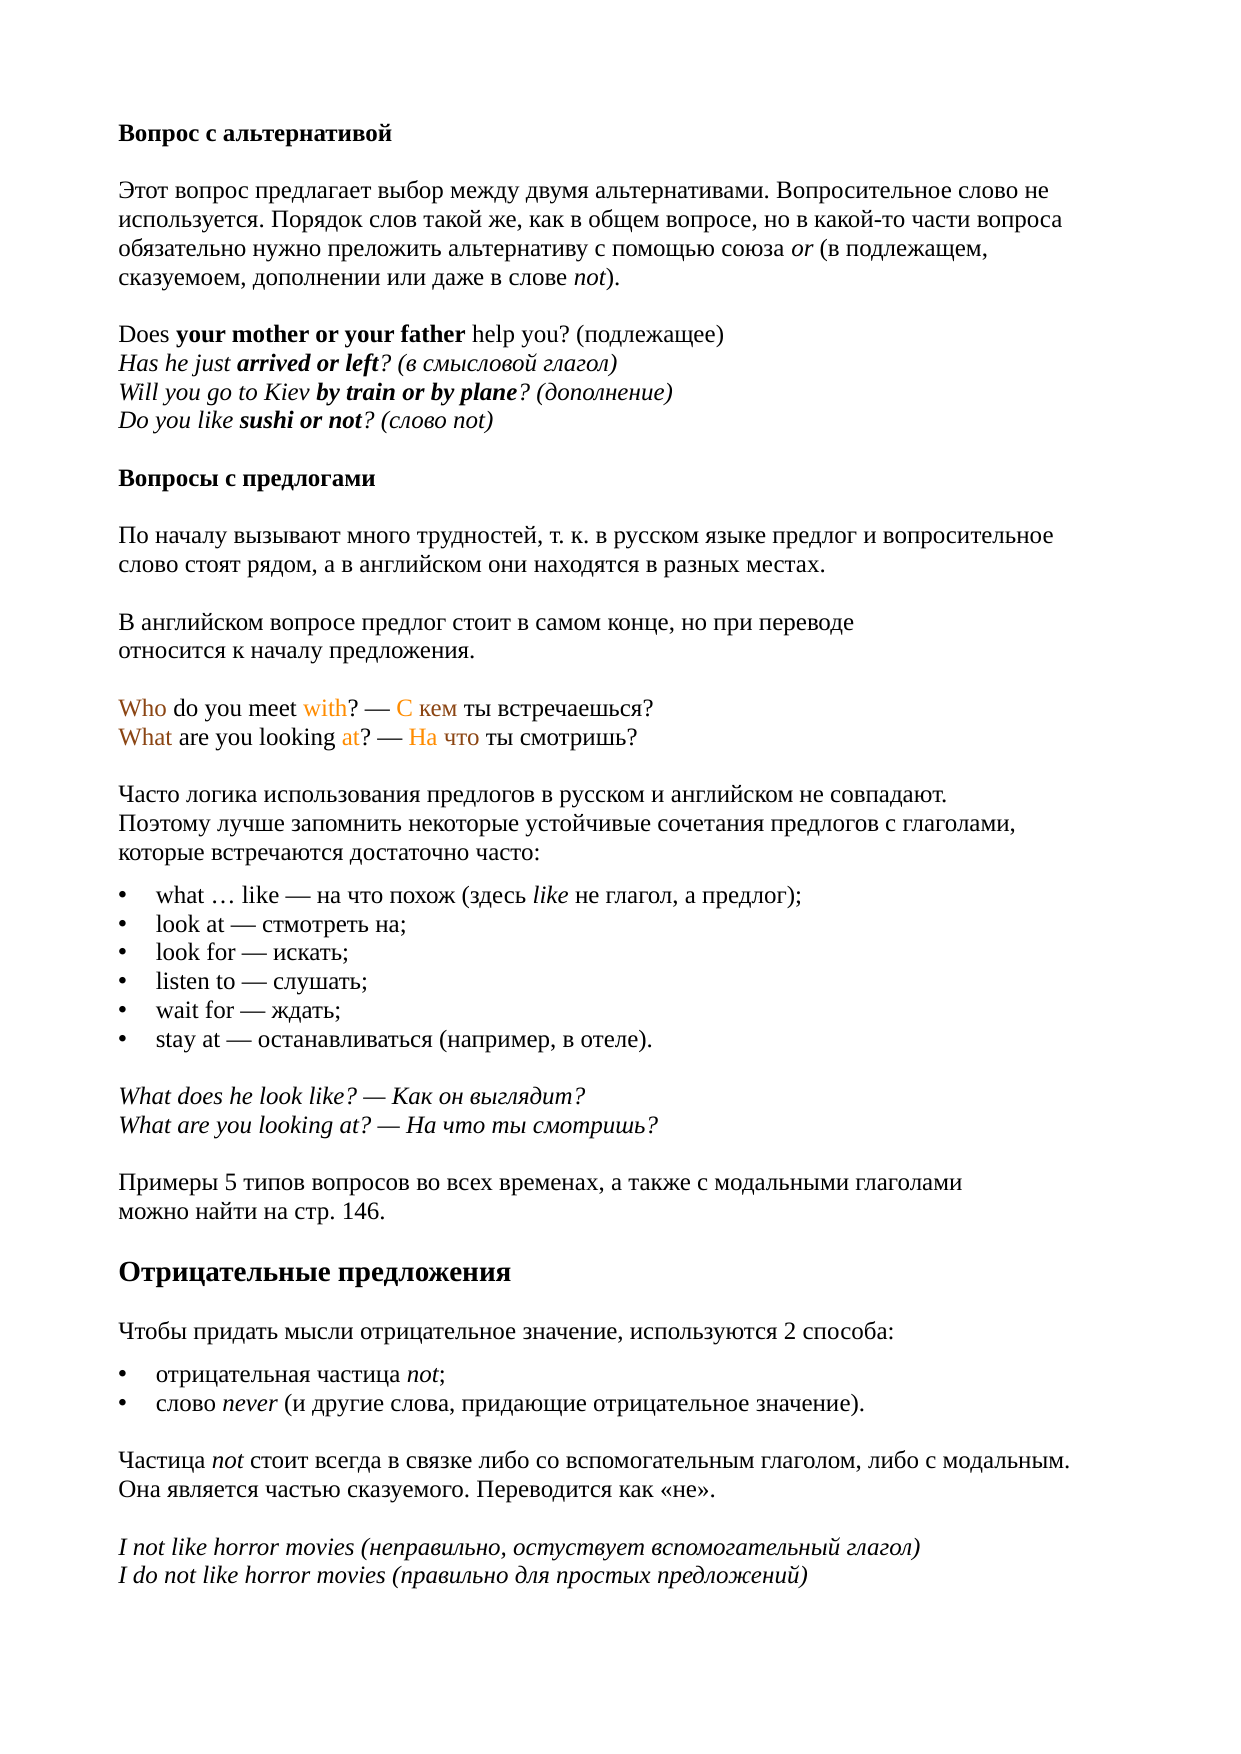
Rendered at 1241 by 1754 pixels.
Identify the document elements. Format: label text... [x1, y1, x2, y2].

text Вопросы с предлогами [118, 463, 1122, 492]
text What are you looking at? — На что ты смотришь? [118, 1110, 1122, 1139]
list listen to — слушать; [118, 966, 1122, 995]
text I not like horror movies (неправильно, остуствует вспомогательный глагол) [118, 1532, 1122, 1560]
text которые встречаются достаточно часто: [118, 837, 1122, 866]
text слово стоят рядом, а в английском они находятся в разных местах. [118, 549, 1122, 578]
text Поэтому лучше запомнить некоторые устойчивые сочетания предлогов с глаголами, [118, 808, 1122, 837]
text Отрицательные предложения [118, 1254, 1122, 1287]
list what … like — на что похож (здесь like не глагол, а предлог); [118, 880, 1122, 909]
text Does your mother or your father help you? (подлежащее) [118, 319, 1122, 348]
text Will you go to Kiev by train or by plane? (дополнение) [118, 377, 1122, 406]
list stay at — останавливаться (например, в отеле). [118, 1024, 1122, 1052]
list слово never (и другие слова, придающие отрицательное значение). [118, 1388, 1122, 1417]
text В английском вопросе предлог стоит в самом конце, но при переводе [118, 607, 1122, 636]
list look for — искать; [118, 937, 1122, 966]
text What does he look like? — Как он выглядит? [118, 1081, 1122, 1110]
list отрицательная частица not; [118, 1359, 1122, 1388]
text Who do you meet with? — С кем ты встречаешься? [118, 693, 1122, 722]
text Has he just arrived or left? (в смысловой глагол) [118, 348, 1122, 377]
text Вопрос с альтернативой [118, 118, 1122, 147]
text Этот вопрос предлагает выбор между двумя альтернативами. Вопросительное слово не используется. Порядок слов такой же, как в общем вопросе, но в какой-то части вопроса обязательно нужно преложить альтернативу с помощью союза or (в подлежащем, сказуемоем, дополнении или даже в слове not). [118, 176, 1122, 291]
list look at — стмотреть на; [118, 909, 1122, 937]
text Она является частью сказуемого. Переводится как «не». [118, 1474, 1122, 1503]
text относится к началу предложения. [118, 636, 1122, 664]
text Часто логика использования предлогов в русском и английском не совпадают. [118, 779, 1122, 808]
list wait for — ждать; [118, 995, 1122, 1024]
text What are you looking at? — На что ты смотришь? [118, 722, 1122, 751]
text По началу вызывают много трудностей, т. к. в русском языке предлог и вопросительное [118, 521, 1122, 549]
text Do you like sushi or not? (слово not) [118, 406, 1122, 434]
text Частица not стоит всегда в связке либо со вспомогательным глаголом, либо с модальным. [118, 1445, 1122, 1474]
text можно найти на стр. 146. [118, 1196, 1122, 1225]
text Чтобы придать мысли отрицательное значение, используются 2 способа: [118, 1316, 1122, 1345]
text I do not like horror movies (правильно для простых предложений) [118, 1560, 1122, 1589]
text Примеры 5 типов вопросов во всех временах, а также с модальными глаголами [118, 1167, 1122, 1196]
